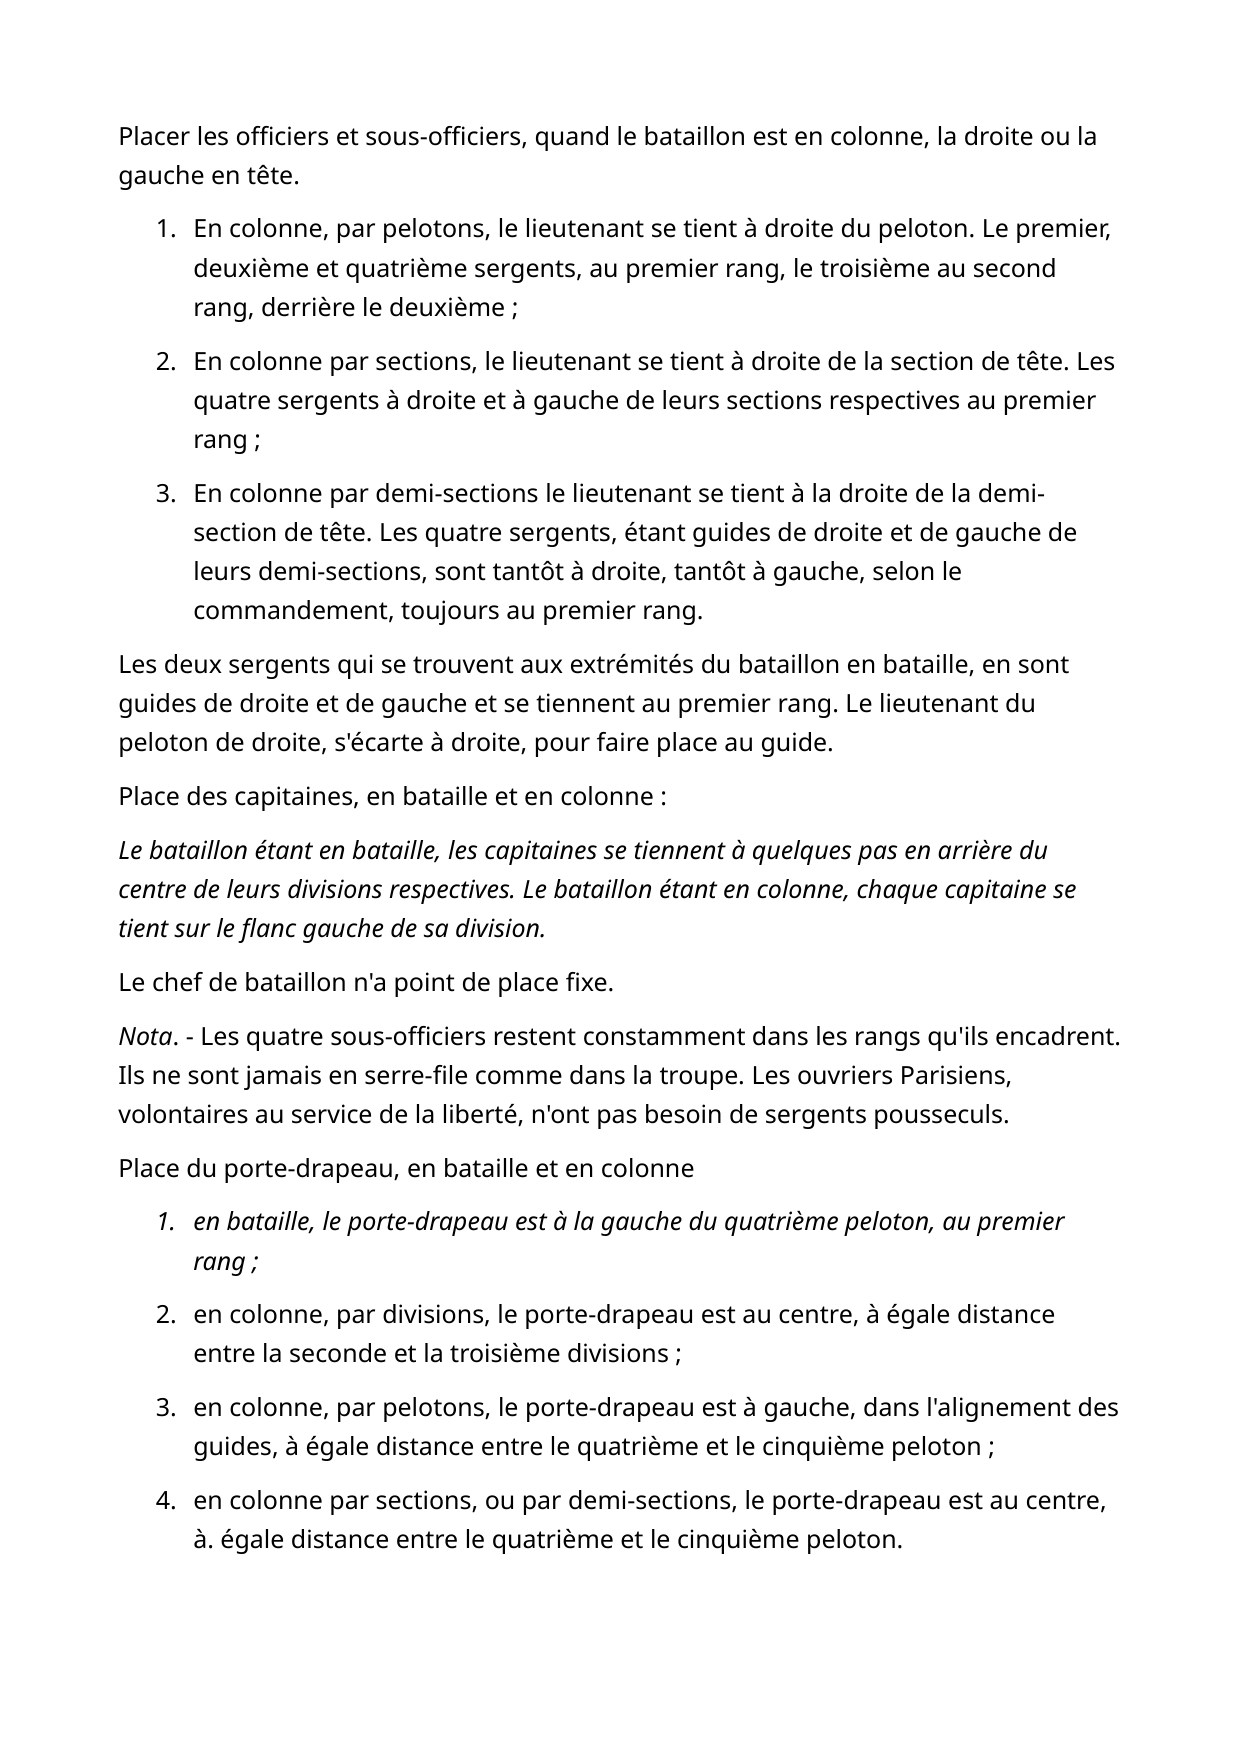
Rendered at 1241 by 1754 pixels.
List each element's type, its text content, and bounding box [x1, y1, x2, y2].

text Le chef de bataillon n'a point de place fixe. [118, 964, 1122, 998]
list en colonne par sections, ou par demi-sections, le porte-drapeau est au centre, à. égale distance entre le quatrième et le cinquième peloton. [156, 1483, 1122, 1556]
text Place des capitaines, en bataille et en colonne : [118, 778, 1122, 813]
list en colonne, par divisions, le porte-drapeau est au centre, à égale distance entre la seconde et la troisième divisions ; [156, 1297, 1122, 1370]
list En colonne, par pelotons, le lieutenant se tient à droite du peloton. Le premier, deuxième et quatrième sergents, au premier rang, le troisième au second rang, derrière le deuxième ; [156, 211, 1122, 323]
list En colonne par sections, le lieutenant se tient à droite de la section de tête. Les quatre sergents à droite et à gauche de leurs sections respectives au premier rang ; [156, 343, 1122, 456]
list En colonne par demi-sections le lieutenant se tient à la droite de la demi-section de tête. Les quatre sergents, étant guides de droite et de gauche de leurs demi-sections, sont tantôt à droite, tantôt à gauche, selon le commandement, toujours au premier rang. [156, 475, 1122, 627]
text Place du porte-drapeau, en bataille et en colonne [118, 1150, 1122, 1184]
text Nota. - Les quatre sous-officiers restent constamment dans les rangs qu'ils encadrent. Ils ne sont jamais en serre-file comme dans la troupe. Les ouvriers Parisiens, volontaires au service de la liberté, n'ont pas besoin de sergents pousseculs. [118, 1018, 1122, 1131]
text Placer les officiers et sous-officiers, quand le bataillon est en colonne, la droite ou la gauche en tête. [118, 118, 1122, 191]
list en colonne, par pelotons, le porte-drapeau est à gauche, dans l'alignement des guides, à égale distance entre le quatrième et le cinquième peloton ; [156, 1390, 1122, 1463]
text Le bataillon étant en bataille, les capitaines se tiennent à quelques pas en arrière du centre de leurs divisions respectives. Le bataillon étant en colonne, chaque capitaine se tient sur le flanc gauche de sa division. [118, 832, 1122, 945]
text Les deux sergents qui se trouvent aux extrémités du bataillon en bataille, en sont guides de droite et de gauche et se tiennent au premier rang. Le lieutenant du peloton de droite, s'écarte à droite, pour faire place au guide. [118, 646, 1122, 759]
list en bataille, le porte-drapeau est à la gauche du quatrième peloton, au premier rang ; [156, 1204, 1122, 1277]
